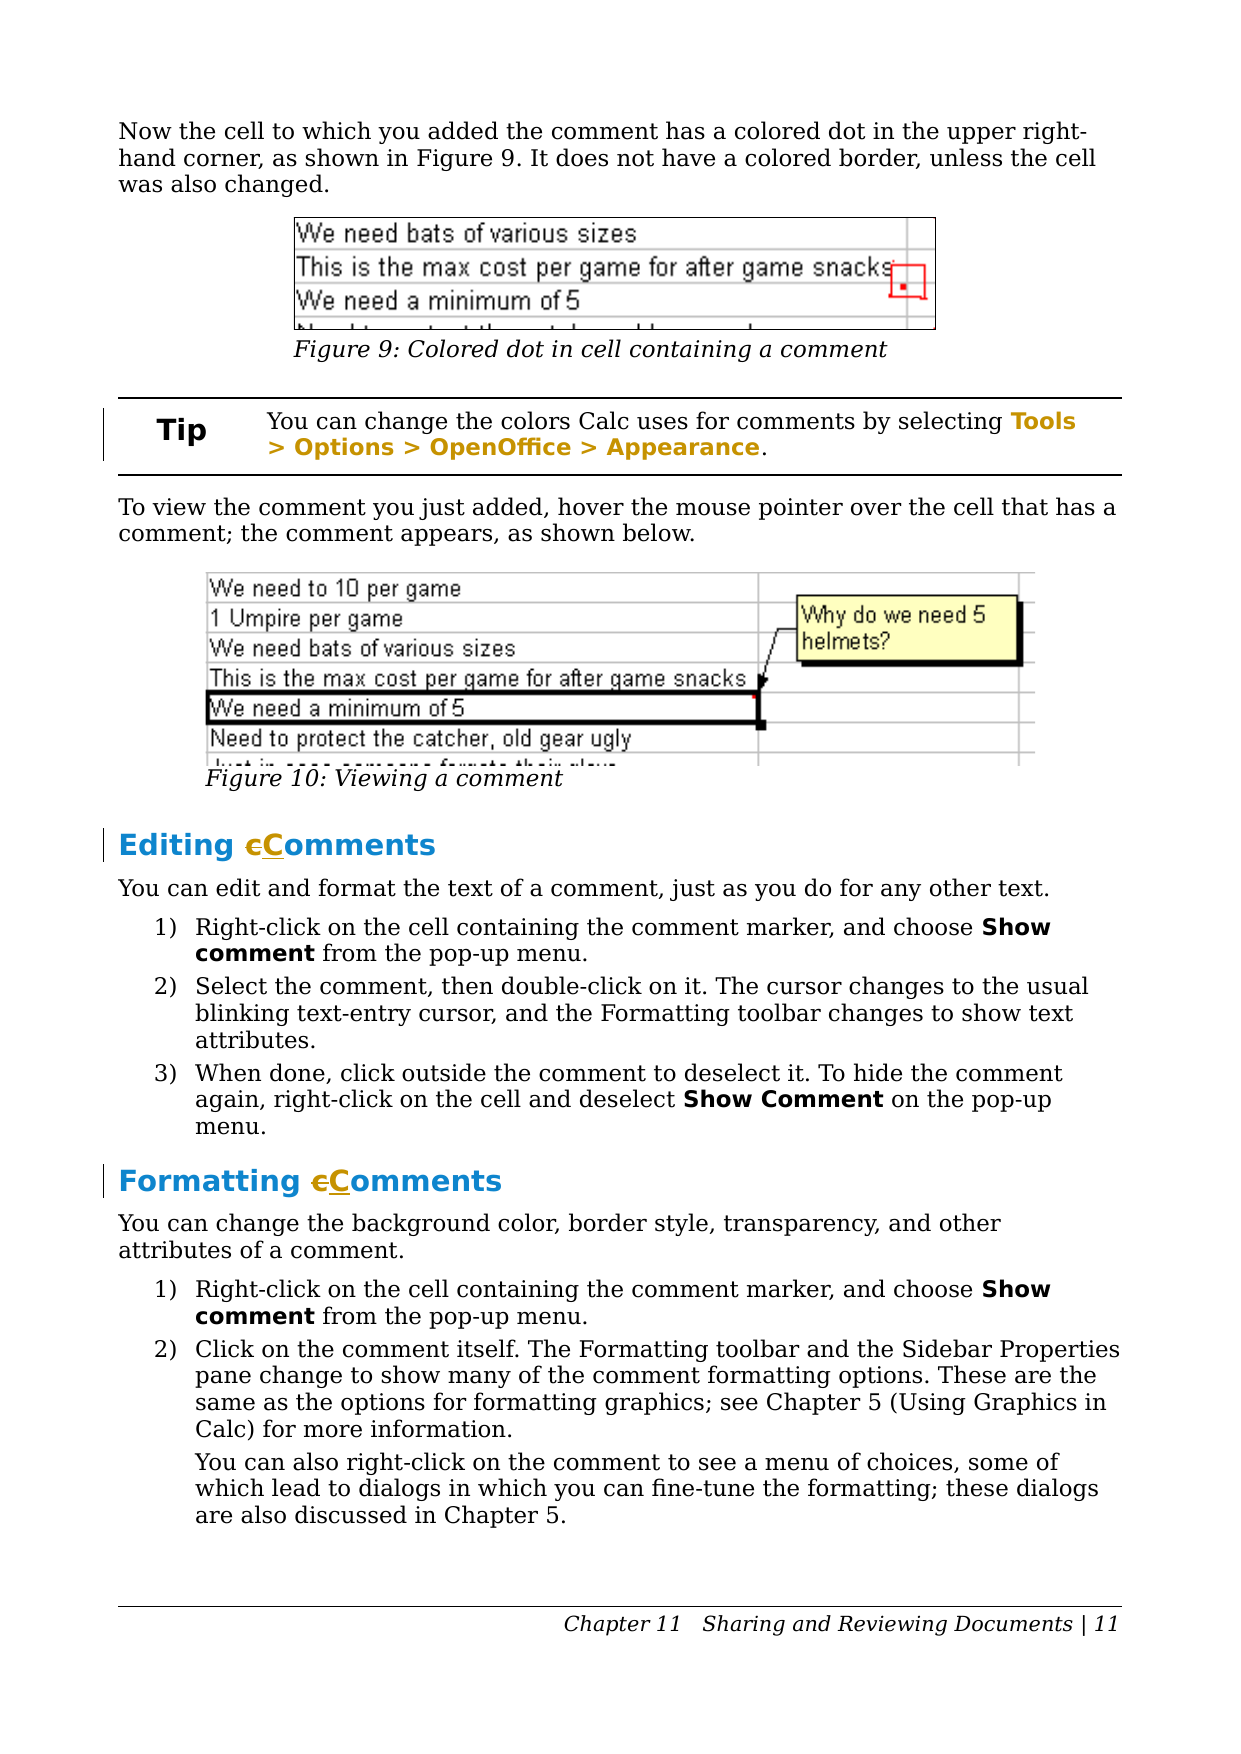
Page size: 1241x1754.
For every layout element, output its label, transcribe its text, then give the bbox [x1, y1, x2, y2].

text Figure 10: Viewing a comment [205, 766, 1035, 792]
list When done, click outside the comment to deselect it. To hide the comment again, right-click on the cell and deselect Show Comment on the pop-up menu. [177, 1060, 1122, 1140]
picture [295, 218, 935, 329]
text Now the cell to which you added the comment has a colored dot in the upper right-hand corner, as shown in Figure 9. It does not have a colored border, unless the cell was also changed. [118, 118, 1122, 198]
list Right-click on the cell containing the comment marker, and choose Show comment from the pop-up menu. [177, 914, 1122, 967]
table_header You can change the colors Calc uses for comments by selecting Tools > Options > OpenOffice > Appearance. [246, 399, 1122, 474]
text You can change the background color, border style, transparency, and other attributes of a comment. [118, 1210, 1122, 1264]
table_header Tip [118, 399, 246, 474]
text You can edit and format the text of a comment, just as you do for any other text. [118, 875, 1122, 901]
text To view the comment you just added, hover the mouse pointer over the cell that has a comment; the comment appears, as shown below. [118, 494, 1122, 547]
list Click on the comment itself. The Formatting toolbar and the Sidebar Properties pane change to show many of the comment formatting options. These are the same as the options for formatting graphics; see Chapter 5 (Using Graphics in Calc) for more information. [177, 1336, 1122, 1442]
subtitle Editing Comments [118, 828, 1122, 862]
picture [205, 572, 1035, 766]
list Right-click on the cell containing the comment marker, and choose Show comment from the pop-up menu. [177, 1276, 1122, 1329]
list Select the comment, then double-click on it. The cursor changes to the usual blinking text-entry cursor, and the Formatting toolbar changes to show text attributes. [177, 973, 1122, 1053]
list You can also right-click on the comment to see a menu of choices, some of which lead to dialogs in which you can fine-tune the formatting; these dialogs are also discussed in Chapter 5. [195, 1449, 1122, 1529]
text Figure 9: Colored dot in cell containing a comment [293, 336, 947, 362]
subtitle Formatting Comments [118, 1164, 1122, 1198]
